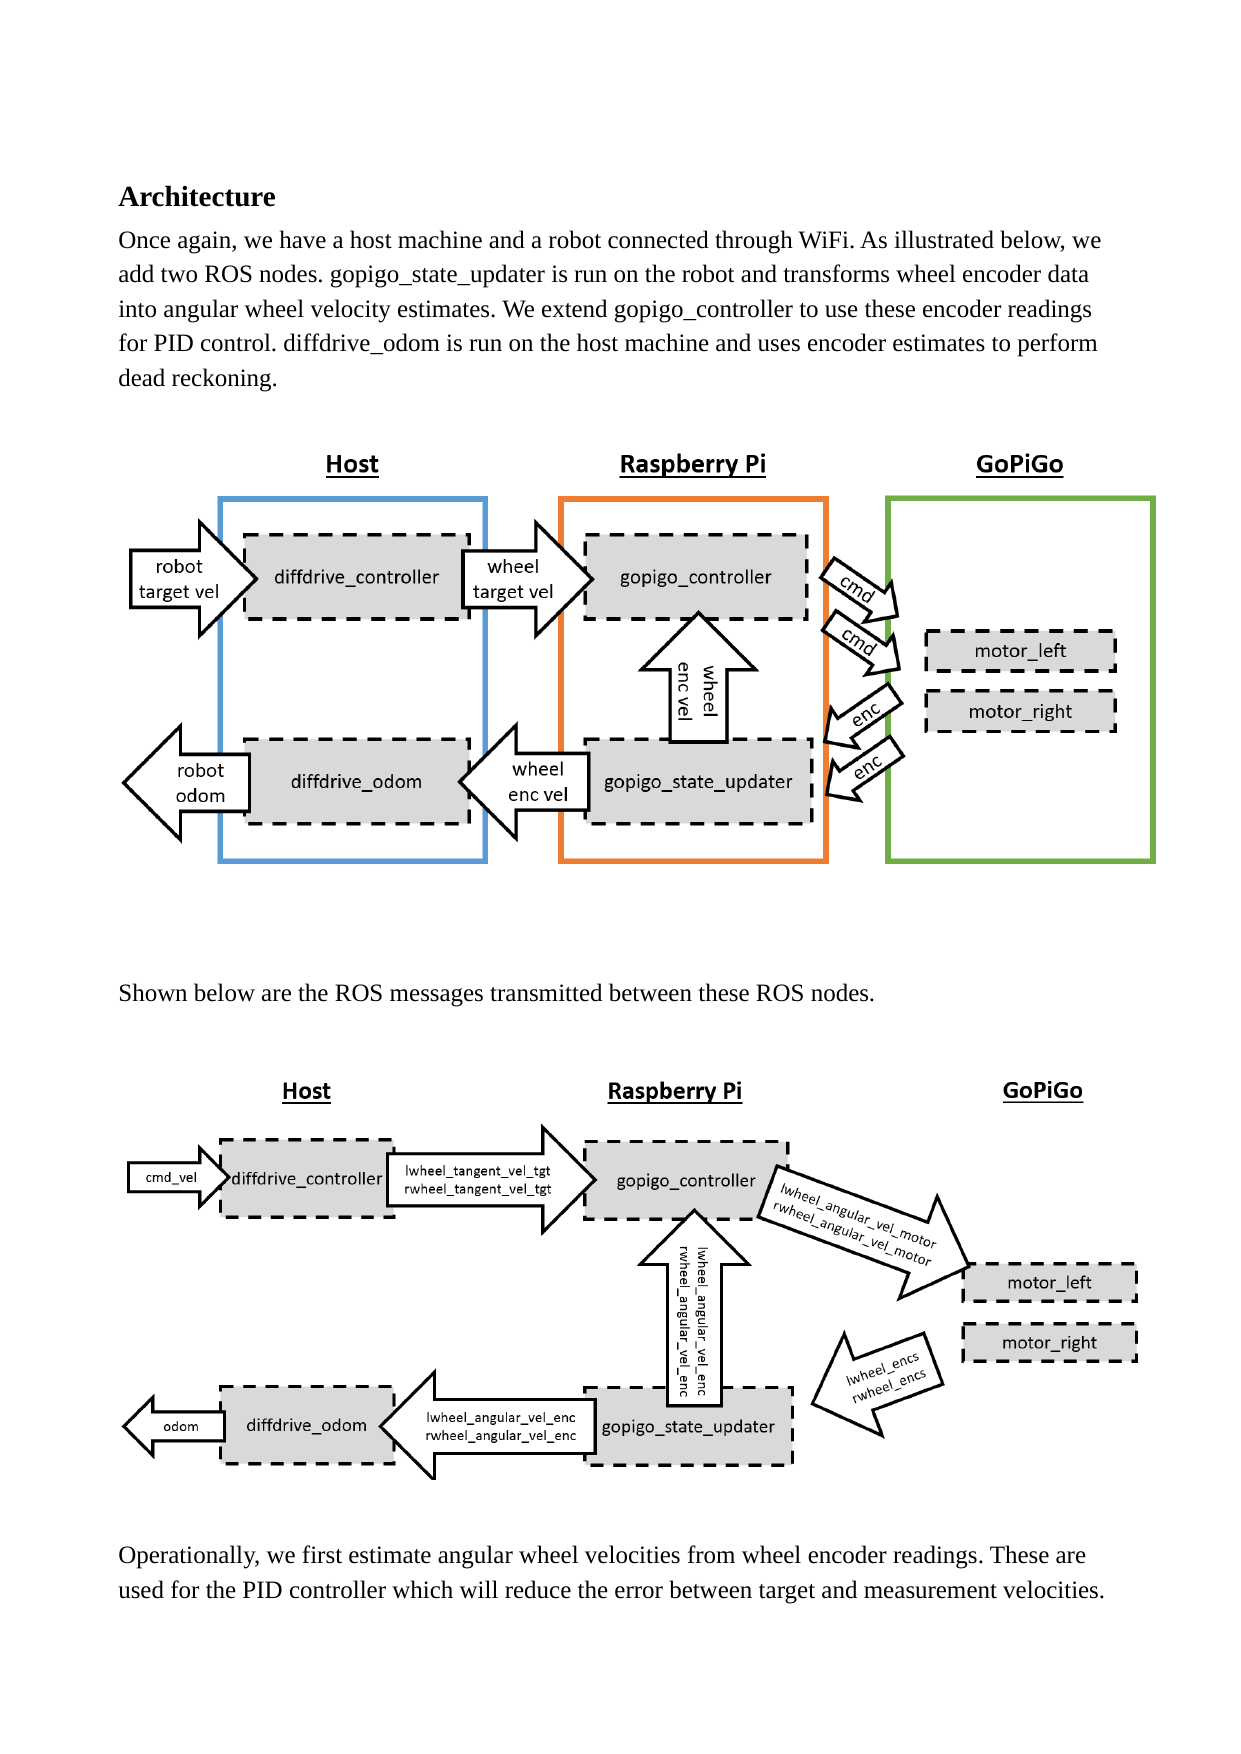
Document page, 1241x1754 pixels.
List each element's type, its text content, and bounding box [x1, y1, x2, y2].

text Once again, we have a host machine and a robot connected through WiFi. As illustrated below, we add two ROS nodes. gopigo_state_updater is run on the robot and transforms wheel encoder data into angular wheel velocity estimates. We extend gopigo_controller to use these encoder readings for PID control. diffdrive_odom is run on the host machine and uses encoder estimates to perform dead reckoning. [118, 225, 1122, 391]
subtitle Architecture [118, 179, 1122, 212]
picture [118, 446, 1168, 875]
text Operationally, we first estimate angular wheel velocities from wheel encoder readings. These are used for the PID controller which will reduce the error between target and measurement velocities. [118, 1540, 1122, 1603]
text Shown below are the ROS messages transmitted between these ROS nodes. [118, 978, 1122, 1007]
picture [118, 1061, 1147, 1480]
